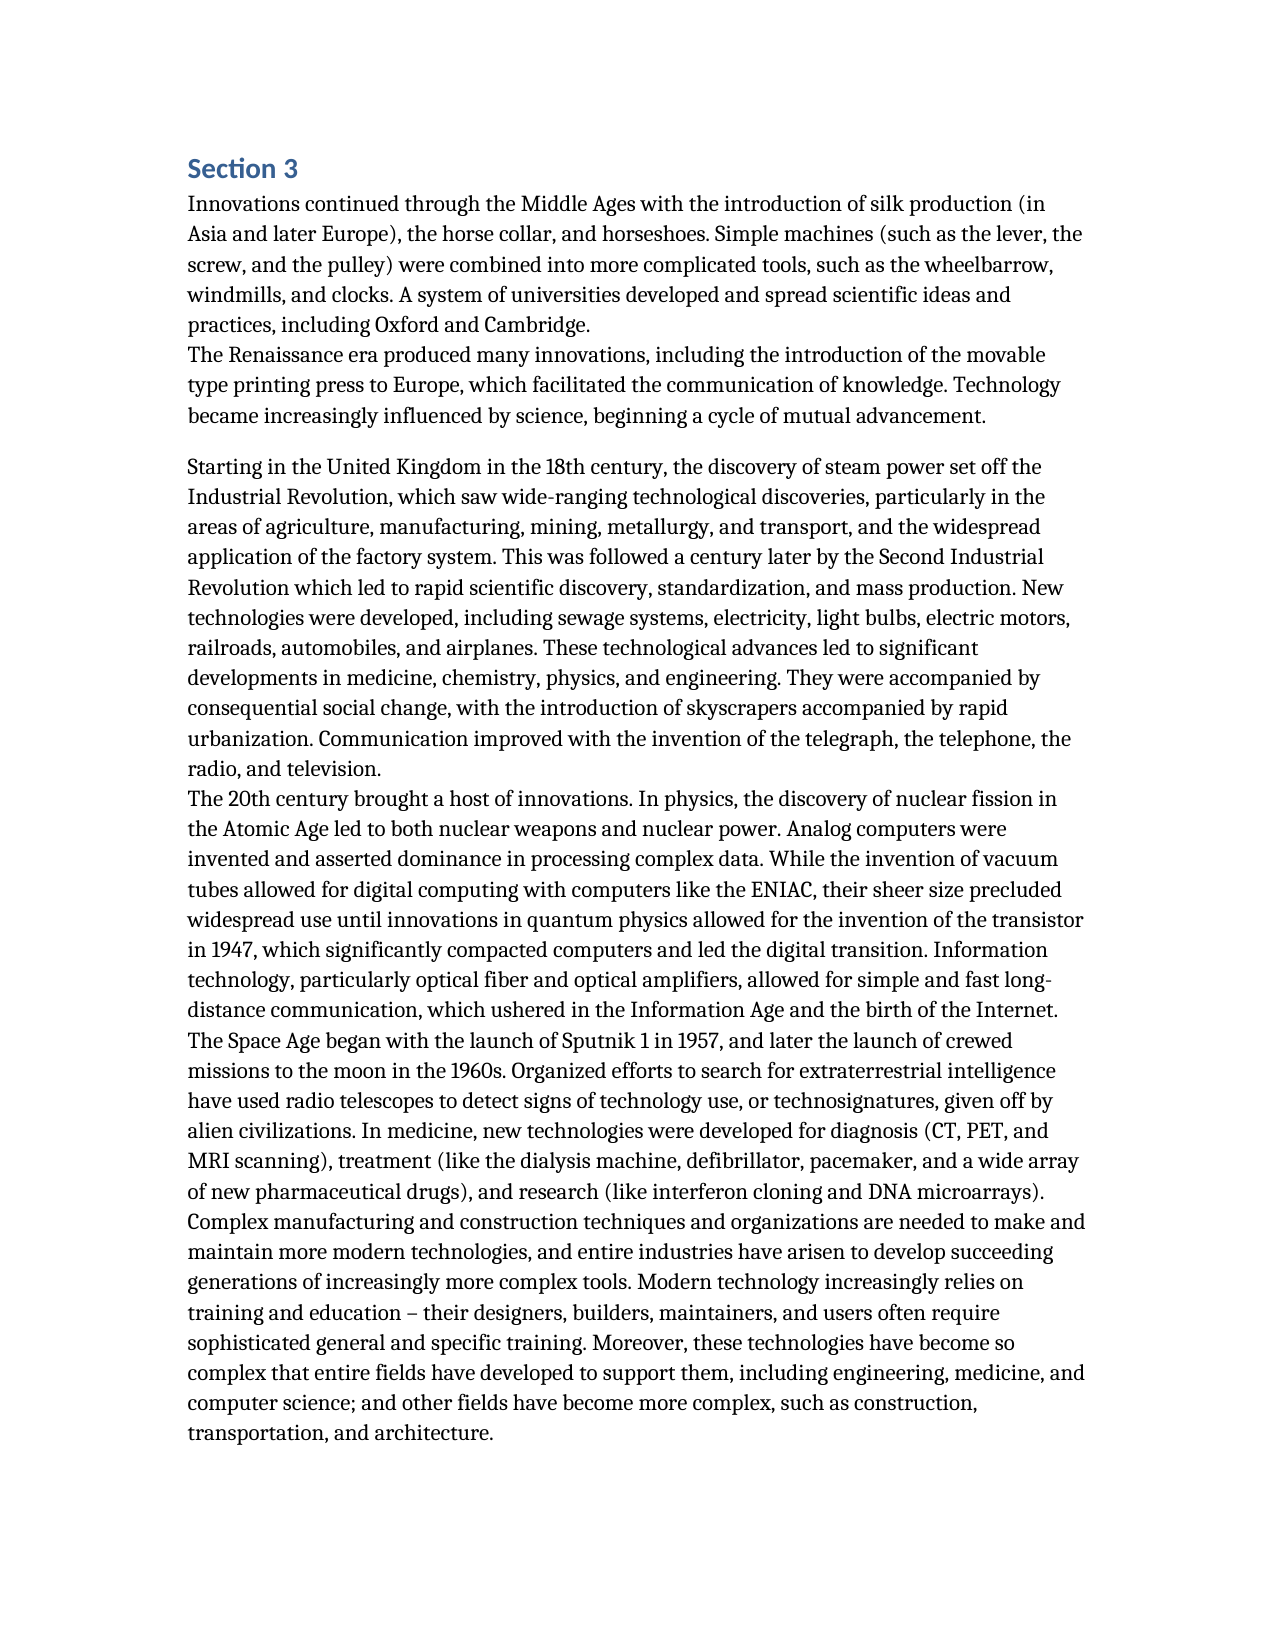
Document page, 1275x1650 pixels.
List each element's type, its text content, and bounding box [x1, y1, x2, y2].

text Starting in the United Kingdom in the 18th century, the discovery of steam power set off the Industrial Revolution, which saw wide-ranging technological discoveries, particularly in the areas of agriculture, manufacturing, mining, metallurgy, and transport, and the widespread application of the factory system. This was followed a century later by the Second Industrial Revolution which led to rapid scientific discovery, standardization, and mass production. New technologies were developed, including sewage systems, electricity, light bulbs, electric motors, railroads, automobiles, and airplanes. These technological advances led to significant developments in medicine, chemistry, physics, and engineering. They were accompanied by consequential social change, with the introduction of skyscrapers accompanied by rapid urbanization. Communication improved with the invention of the telegraph, the telephone, the radio, and television. The 20th century brought a host of innovations. In physics, the discovery of nuclear fission in the Atomic Age led to both nuclear weapons and nuclear power. Analog computers were invented and asserted dominance in processing complex data. While the invention of vacuum tubes allowed for digital computing with computers like the ENIAC, their sheer size precluded widespread use until innovations in quantum physics allowed for the invention of the transistor in 1947, which significantly compacted computers and led the digital transition. Information technology, particularly optical fiber and optical amplifiers, allowed for simple and fast long-distance communication, which ushered in the Information Age and the birth of the Internet. The Space Age began with the launch of Sputnik 1 in 1957, and later the launch of crewed missions to the moon in the 1960s. Organized efforts to search for extraterrestrial intelligence have used radio telescopes to detect signs of technology use, or technosignatures, given off by alien civilizations. In medicine, new technologies were developed for diagnosis (CT, PET, and MRI scanning), treatment (like the dialysis machine, defibrillator, pacemaker, and a wide array of new pharmaceutical drugs), and research (like interferon cloning and DNA microarrays). Complex manufacturing and construction techniques and organizations are needed to make and maintain more modern technologies, and entire industries have arisen to develop succeeding generations of increasingly more complex tools. Modern technology increasingly relies on training and education – their designers, builders, maintainers, and users often require sophisticated general and specific training. Moreover, these technologies have become so complex that entire fields have developed to support them, including engineering, medicine, and computer science; and other fields have become more complex, such as construction, transportation, and architecture. [187, 453, 1087, 1446]
subtitle Section 3 [187, 150, 1087, 186]
text Innovations continued through the Middle Ages with the introduction of silk production (in Asia and later Europe), the horse collar, and horseshoes. Simple machines (such as the lever, the screw, and the pulley) were combined into more complicated tools, such as the wheelbarrow, windmills, and clocks. A system of universities developed and spread scientific ideas and practices, including Oxford and Cambridge. The Renaissance era produced many innovations, including the introduction of the movable type printing press to Europe, which facilitated the communication of knowledge. Technology became increasingly influenced by science, beginning a cycle of mutual advancement. [187, 191, 1087, 429]
